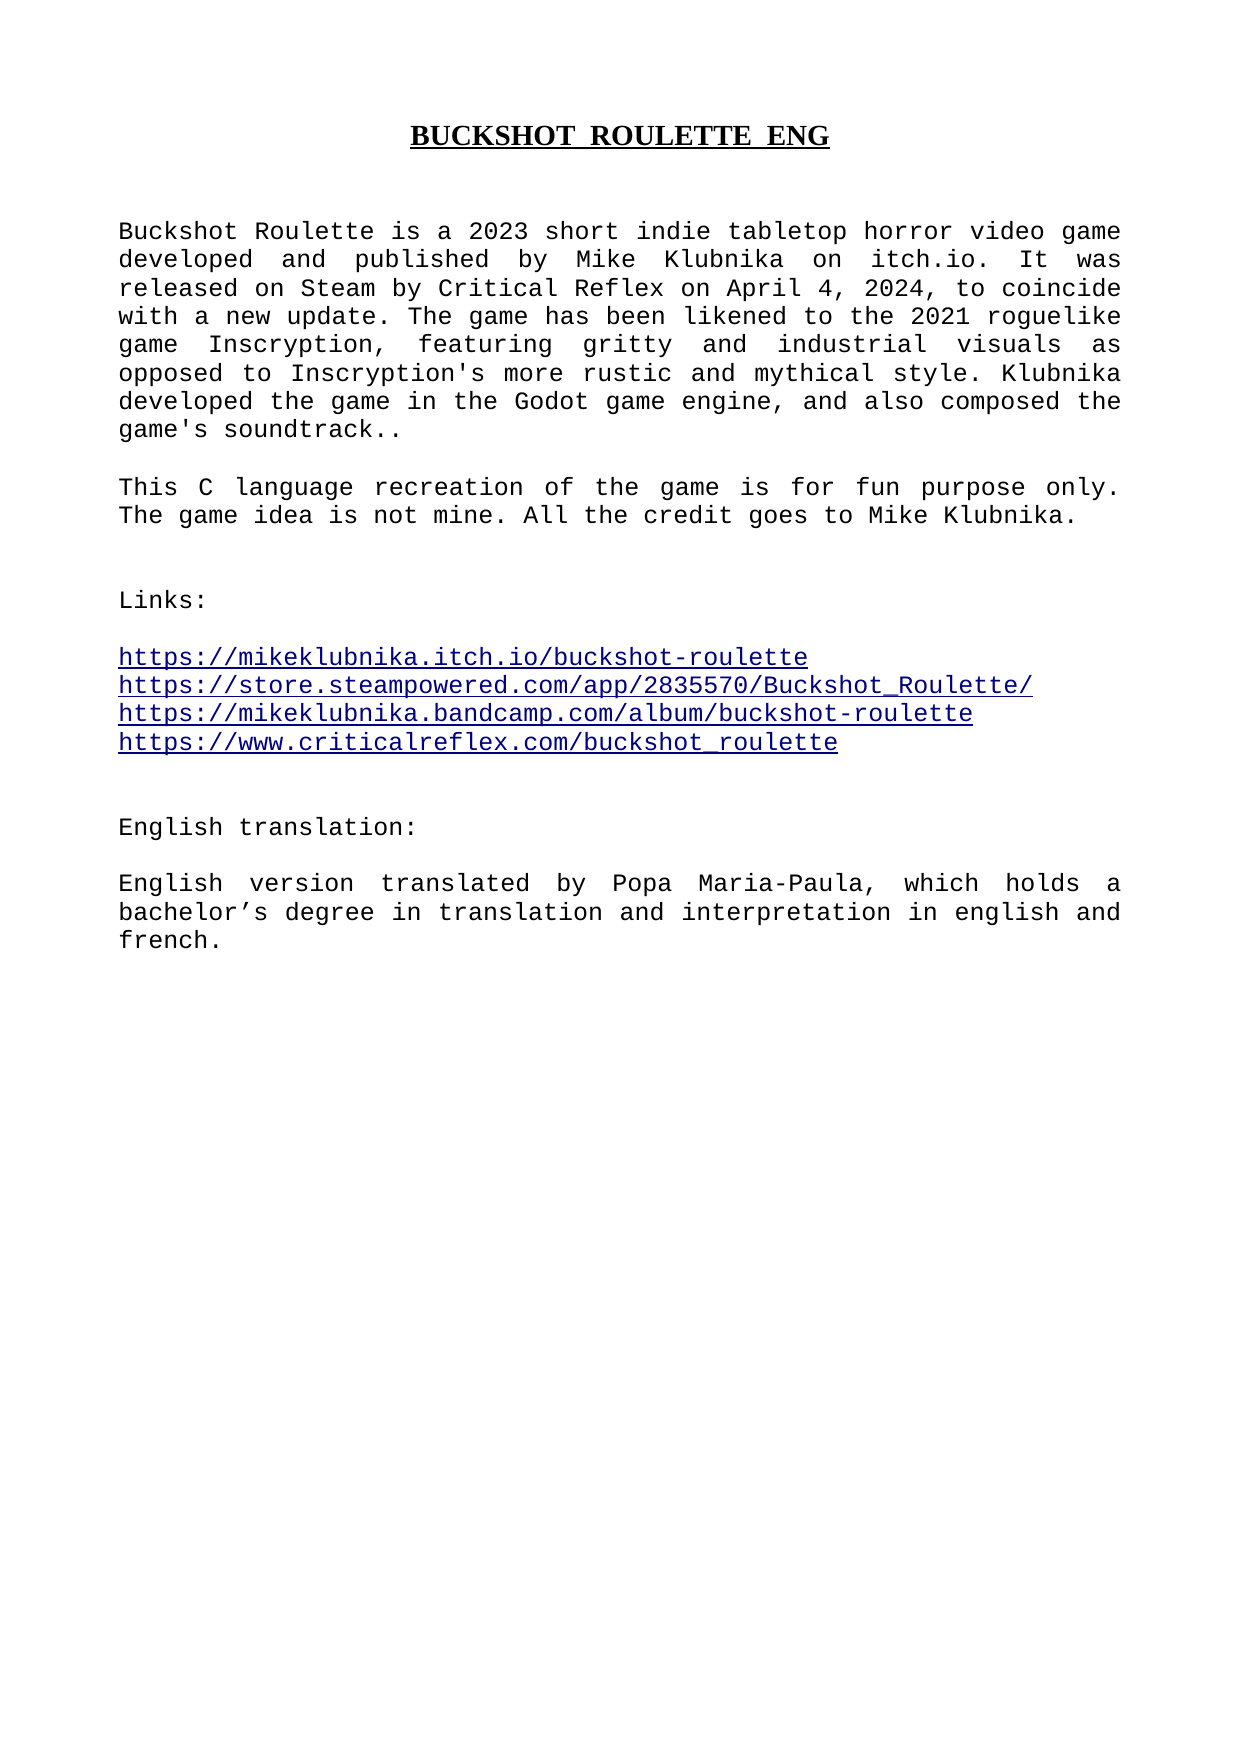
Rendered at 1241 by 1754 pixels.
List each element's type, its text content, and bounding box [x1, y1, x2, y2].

text English version translated by Popa Maria-Paula, which holds a bachelor’s degree in translation and interpretation in english and french. [118, 871, 1122, 956]
text Links: [118, 587, 1122, 616]
text English translation: [118, 814, 1122, 842]
text https://store.steampowered.com/app/2835570/Buckshot_Roulette/ [118, 672, 1122, 701]
text https://www.criticalreflex.com/buckshot_roulette [118, 729, 1122, 757]
text This C language recreation of the game is for fun purpose only. The game idea is not mine. All the credit goes to Mike Klubnika. [118, 474, 1122, 531]
text https://mikeklubnika.itch.io/buckshot-roulette [118, 644, 1122, 672]
text Buckshot Roulette is a 2023 short indie tabletop horror video game developed and published by Mike Klubnika on itch.io. It was released on Steam by Critical Reflex on April 4, 2024, to coincide with a new update. The game has been likened to the 2021 roguelike game Inscryption, featuring gritty and industrial visuals as opposed to Inscryption's more rustic and mythical style. Klubnika developed the game in the Godot game engine, and also composed the game's soundtrack.. [118, 219, 1122, 445]
text BUCKSHOT_ROULETTE_ENG [118, 118, 1122, 152]
text https://mikeklubnika.bandcamp.com/album/buckshot-roulette [118, 701, 1122, 729]
